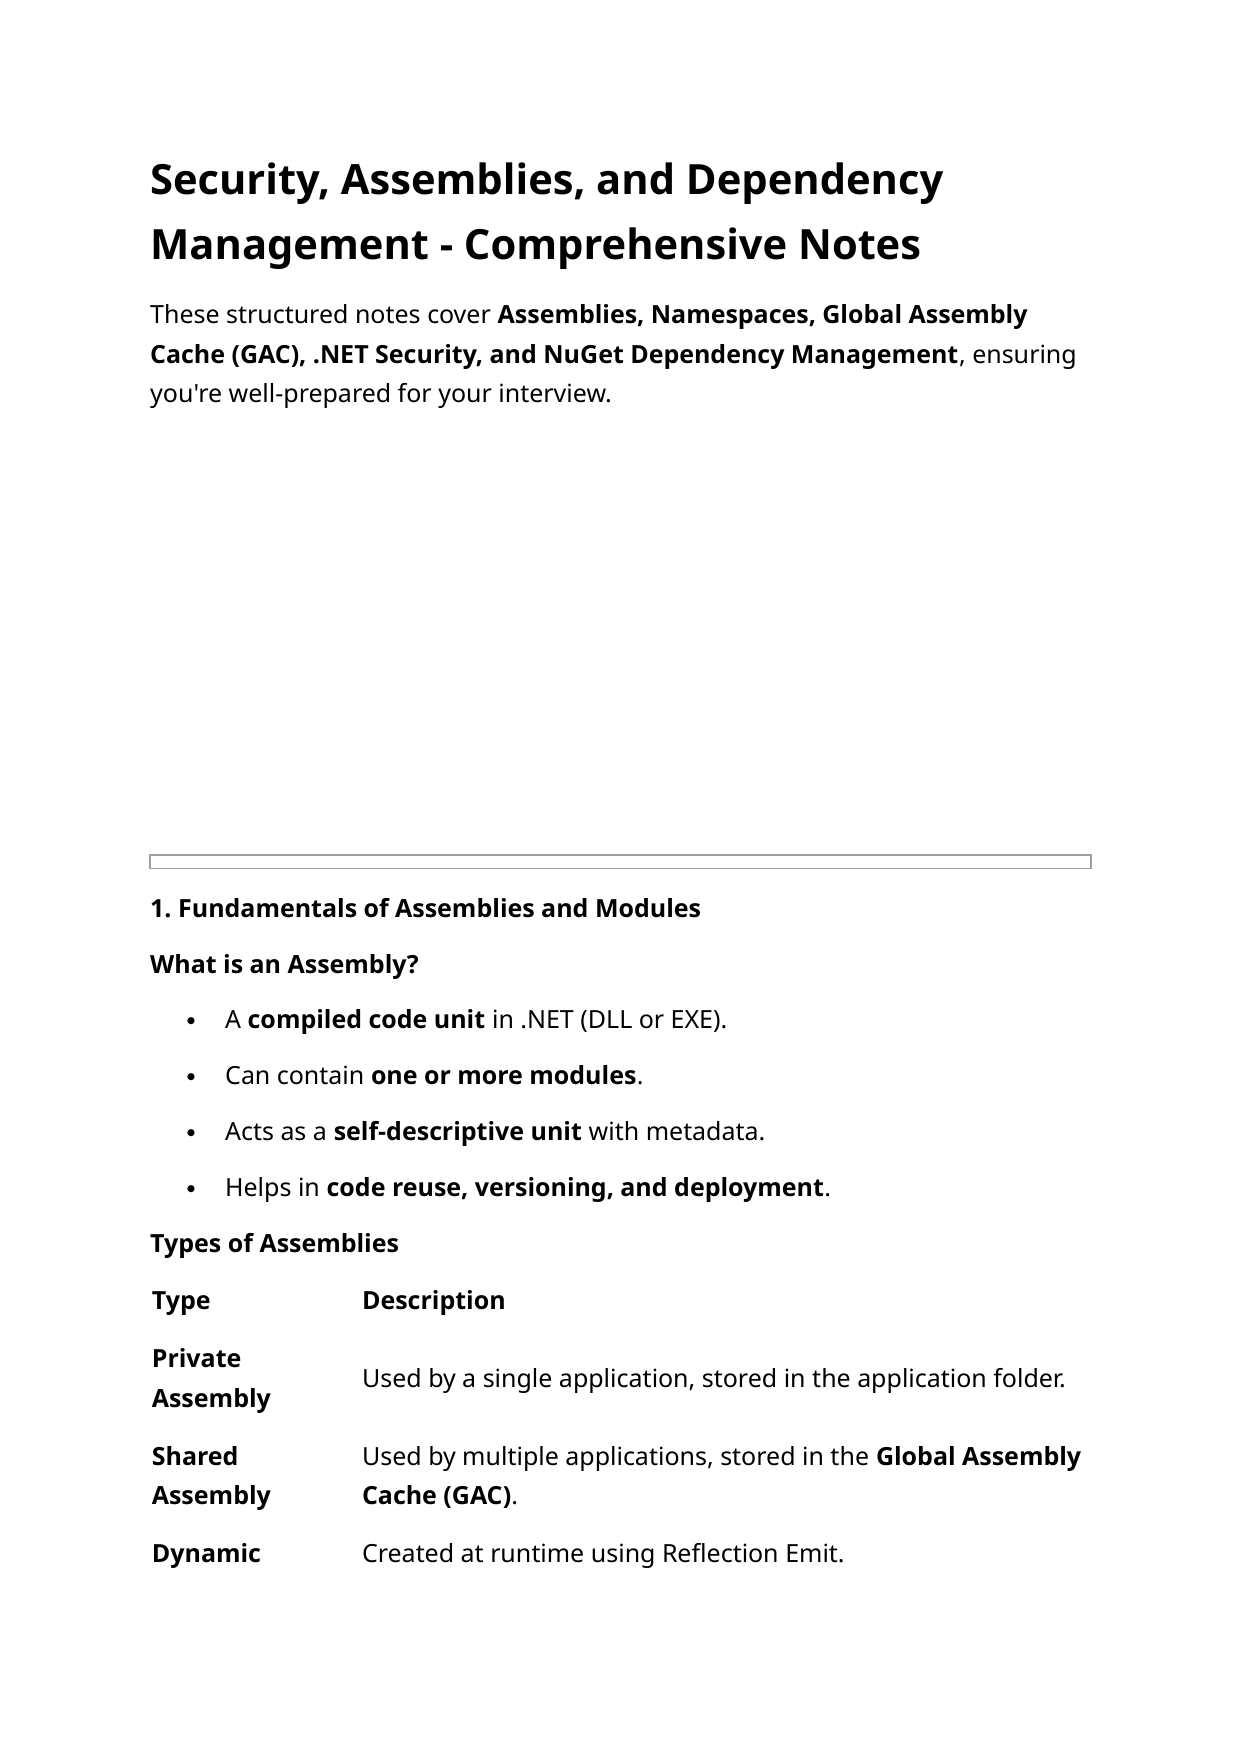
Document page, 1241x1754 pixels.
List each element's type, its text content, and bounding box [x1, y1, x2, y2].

list Can contain one or more modules. [187, 1058, 1090, 1092]
list Acts as a self-descriptive unit with metadata. [187, 1114, 1090, 1148]
table_header Type [150, 1281, 360, 1339]
text Security, Assemblies, and Dependency Management - Comprehensive Notes [150, 150, 1090, 272]
table_header Description [360, 1281, 1090, 1339]
table_cell Shared Assembly [150, 1437, 360, 1534]
text These structured notes cover Assemblies, Namespaces, Global Assembly Cache (GAC), .NET Security, and NuGet Dependency Management, ensuring you're well-prepared for your interview. [150, 297, 1090, 409]
list A compiled code unit in .NET (DLL or EXE). [187, 1002, 1090, 1036]
table_cell Used by a single application, stored in the application folder. [360, 1340, 1090, 1437]
table_cell Private Assembly [150, 1340, 360, 1437]
table_cell Created at runtime using Reflection Emit. [360, 1534, 1090, 1592]
table_cell Dynamic [150, 1534, 360, 1592]
text 1. Fundamentals of Assemblies and Modules [150, 891, 1090, 924]
list Helps in code reuse, versioning, and deployment. [187, 1170, 1090, 1204]
table_cell Used by multiple applications, stored in the Global Assembly Cache (GAC). [360, 1437, 1090, 1534]
text What is an Assembly? [150, 946, 1090, 980]
text Types of Assemblies [150, 1226, 1090, 1259]
